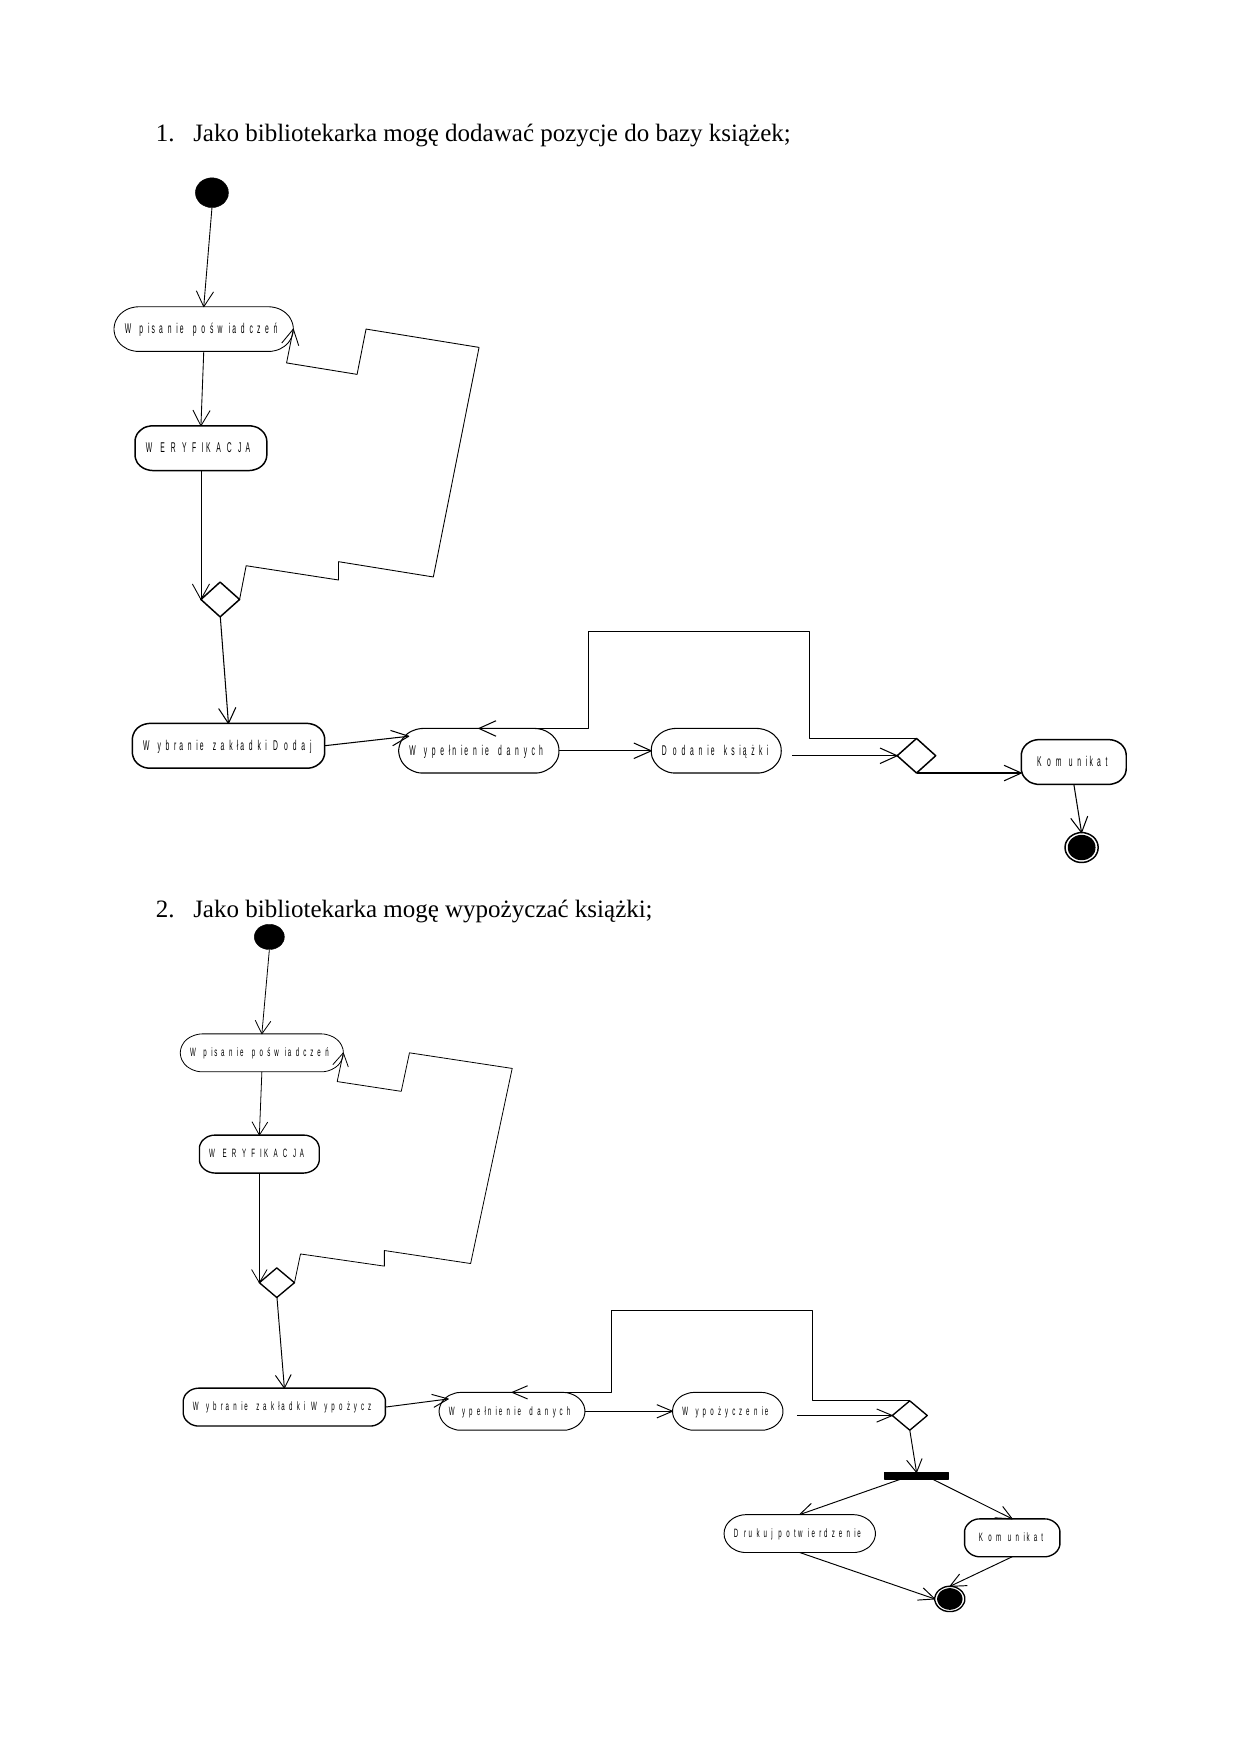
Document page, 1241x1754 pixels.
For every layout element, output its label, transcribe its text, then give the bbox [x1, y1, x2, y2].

list Jako bibliotekarka mogę wypożyczać książki; [156, 894, 1122, 922]
list Jako bibliotekarka mogę dodawać pozycje do bazy książek; [156, 118, 1122, 147]
